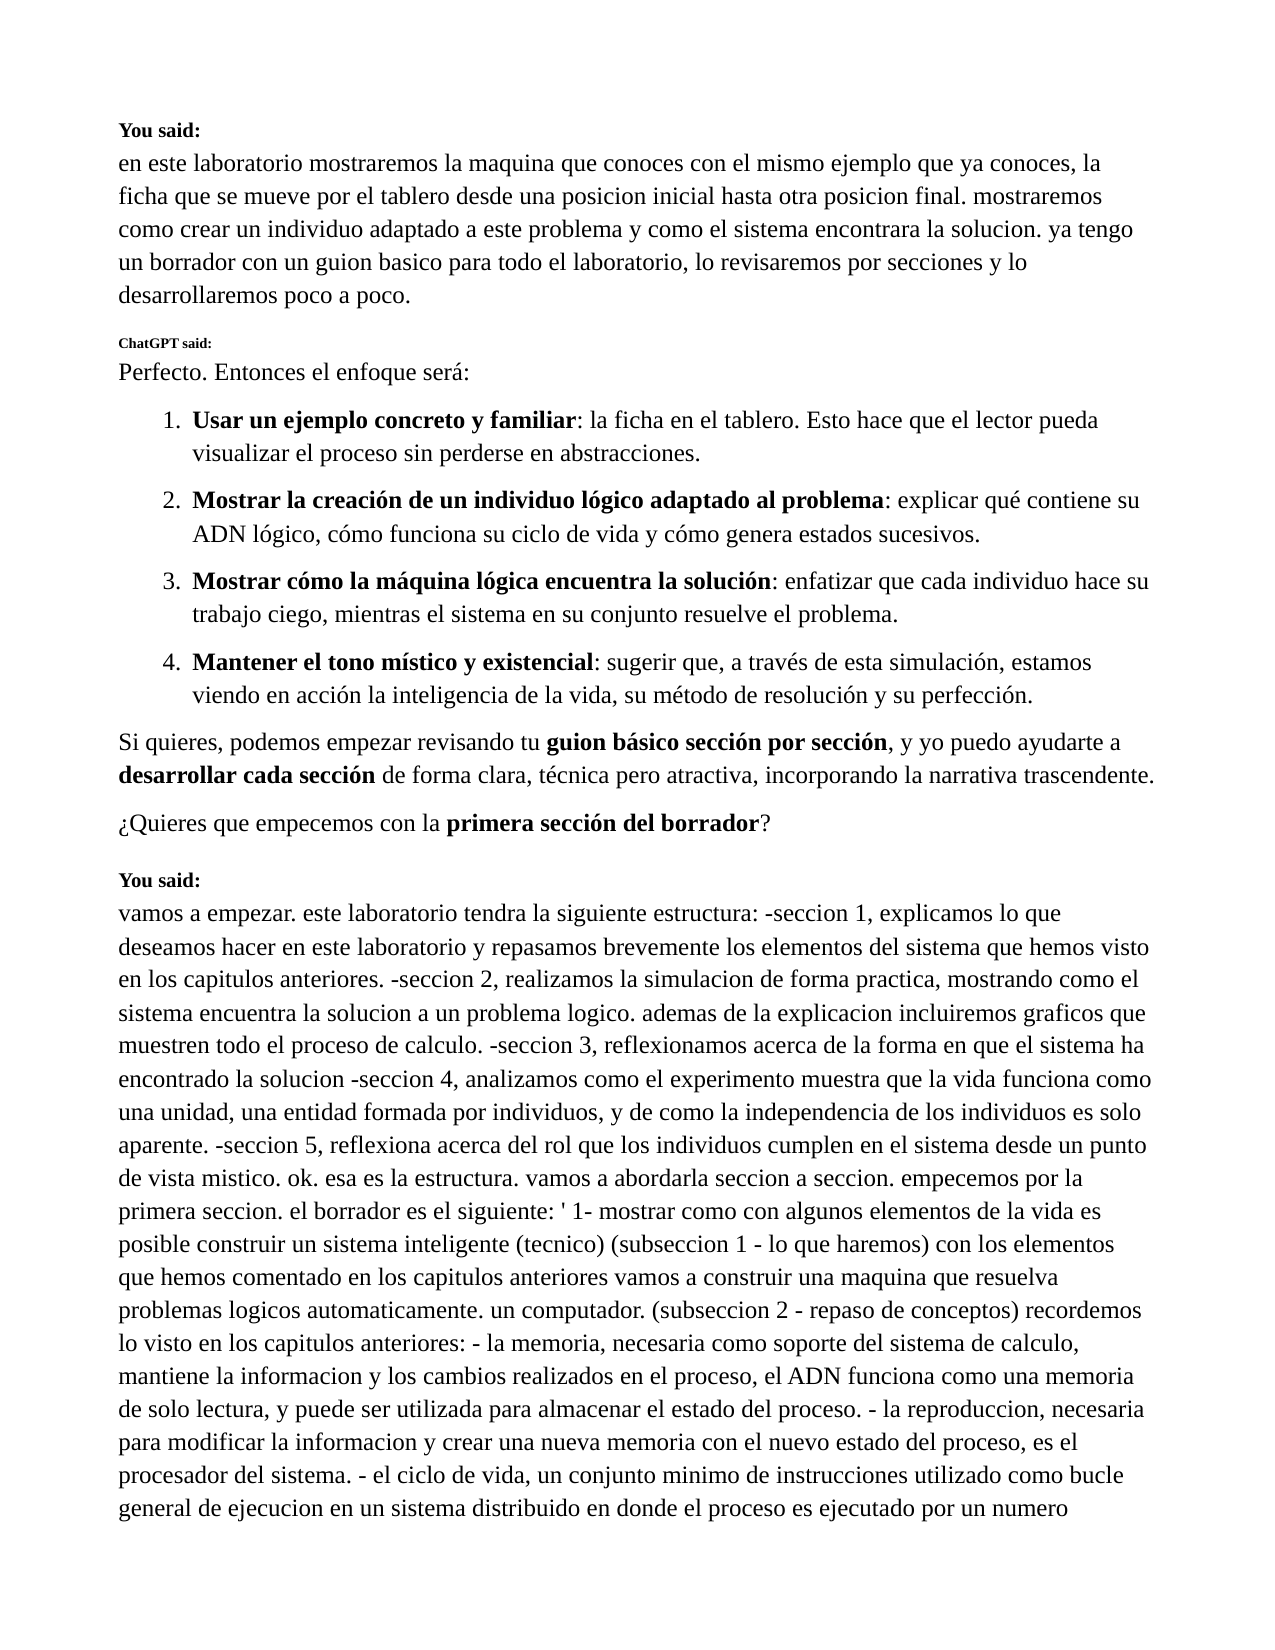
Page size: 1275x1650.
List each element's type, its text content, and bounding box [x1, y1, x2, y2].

text Perfecto. Entonces el enfoque será: [118, 357, 1157, 386]
subtitle ChatGPT said: [118, 334, 1157, 351]
subtitle You said: [118, 118, 1157, 142]
list Mostrar cómo la máquina lógica encuentra la solución: enfatizar que cada individuo hace su trabajo ciego, mientras el sistema en su conjunto resuelve el problema. [162, 566, 1157, 628]
text ¿Quieres que empecemos con la primera sección del borrador? [118, 808, 1157, 837]
subtitle You said: [118, 868, 1157, 892]
list Mostrar la creación de un individuo lógico adaptado al problema: explicar qué contiene su ADN lógico, cómo funciona su ciclo de vida y cómo genera estados sucesivos. [162, 486, 1157, 547]
list Usar un ejemplo concreto y familiar: la ficha en el tablero. Esto hace que el lector pueda visualizar el proceso sin perderse en abstracciones. [162, 405, 1157, 467]
list Mantener el tono místico y existencial: sugerir que, a través de esta simulación, estamos viendo en acción la inteligencia de la vida, su método de resolución y su perfección. [162, 647, 1157, 709]
text en este laboratorio mostraremos la maquina que conoces con el mismo ejemplo que ya conoces, la ficha que se mueve por el tablero desde una posicion inicial hasta otra posicion final. mostraremos como crear un individuo adaptado a este problema y como el sistema encontrara la solucion. ya tengo un borrador con un guion basico para todo el laboratorio, lo revisaremos por secciones y lo desarrollaremos poco a poco. [118, 148, 1157, 309]
text Si quieres, podemos empezar revisando tu guion básico sección por sección, y yo puedo ayudarte a desarrollar cada sección de forma clara, técnica pero atractiva, incorporando la narrativa trascendente. [118, 727, 1157, 789]
text vamos a empezar. este laboratorio tendra la siguiente estructura: -seccion 1, explicamos lo que deseamos hacer en este laboratorio y repasamos brevemente los elementos del sistema que hemos visto en los capitulos anteriores. -seccion 2, realizamos la simulacion de forma practica, mostrando como el sistema encuentra la solucion a un problema logico. ademas de la explicacion incluiremos graficos que muestren todo el proceso de calculo. -seccion 3, reflexionamos acerca de la forma en que el sistema ha encontrado la solucion -seccion 4, analizamos como el experimento muestra que la vida funciona como una unidad, una entidad formada por individuos, y de como la independencia de los individuos es solo aparente. -seccion 5, reflexiona acerca del rol que los individuos cumplen en el sistema desde un punto de vista mistico. ok. esa es la estructura. vamos a abordarla seccion a seccion. empecemos por la primera seccion. el borrador es el siguiente: ' 1- mostrar como con algunos elementos de la vida es posible construir un sistema inteligente (tecnico) (subseccion 1 - lo que haremos) con los elementos que hemos comentado en los capitulos anteriores vamos a construir una maquina que resuelva problemas logicos automaticamente. un computador. (subseccion 2 - repaso de conceptos) recordemos lo visto en los capitulos anteriores: - la memoria, necesaria como soporte del sistema de calculo, mantiene la informacion y los cambios realizados en el proceso, el ADN funciona como una memoria de solo lectura, y puede ser utilizada para almacenar el estado del proceso. - la reproduccion, necesaria para modificar la informacion y crear una nueva memoria con el nuevo estado del proceso, es el procesador del sistema. - el ciclo de vida, un conjunto minimo de instrucciones utilizado como bucle general de ejecucion en un sistema distribuido en donde el proceso es ejecutado por un numero [118, 898, 1157, 1522]
